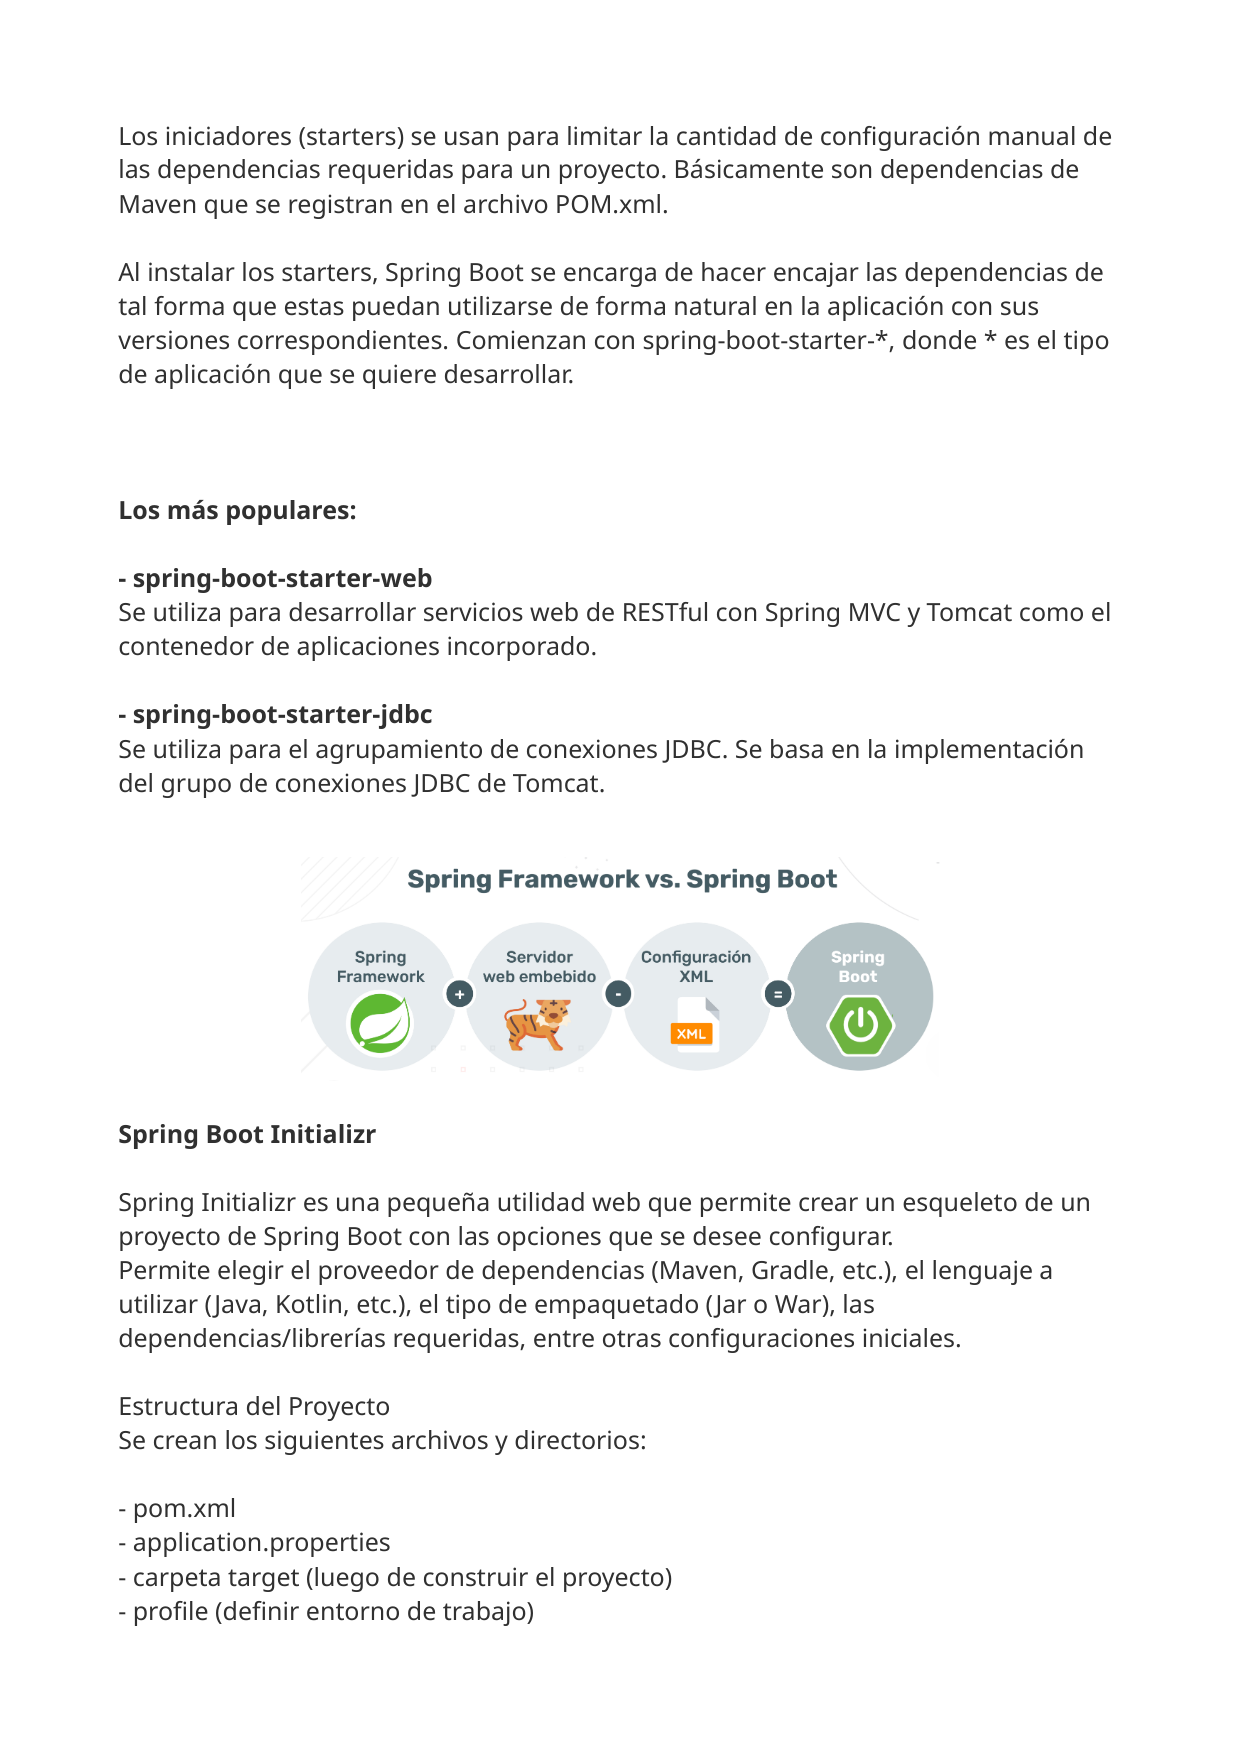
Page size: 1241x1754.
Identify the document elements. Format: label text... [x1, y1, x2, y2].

text Se crean los siguientes archivos y directorios: [118, 1423, 1122, 1457]
picture [301, 857, 940, 1081]
text - profile (definir entorno de trabajo) [118, 1593, 1122, 1627]
text Al instalar los starters, Spring Boot se encarga de hacer encajar las dependencias de tal forma que estas puedan utilizarse de forma natural en la aplicación con sus versiones correspondientes. Comienzan con spring-boot-starter-*, donde * es el tipo de aplicación que se quiere desarrollar. [118, 254, 1122, 391]
text Se utiliza para desarrollar servicios web de RESTful con Spring MVC y Tomcat como el contenedor de aplicaciones incorporado. [118, 595, 1122, 663]
text - pom.xml [118, 1491, 1122, 1525]
text Spring Boot Initializr [118, 833, 1122, 1150]
text Los iniciadores (starters) se usan para limitar la cantidad de configuración manual de las dependencias requeridas para un proyecto. Básicamente son dependencias de Maven que se registran en el archivo POM.xml. [118, 118, 1122, 220]
text - spring-boot-starter-jdbc [118, 697, 1122, 731]
text Spring Initializr es una pequeña utilidad web que permite crear un esqueleto de un proyecto de Spring Boot con las opciones que se desee configurar. [118, 1184, 1122, 1253]
text Se utiliza para el agrupamiento de conexiones JDBC. Se basa en la implementación del grupo de conexiones JDBC de Tomcat. [118, 731, 1122, 799]
text Estructura del Proyecto [118, 1389, 1122, 1423]
text dependencias/librerías requeridas, entre otras configuraciones iniciales. [118, 1321, 1122, 1355]
text - application.properties [118, 1525, 1122, 1559]
text - carpeta target (luego de construir el proyecto) [118, 1559, 1122, 1593]
text Los más populares: [118, 493, 1122, 527]
text - spring-boot-starter-web [118, 561, 1122, 595]
text Permite elegir el proveedor de dependencias (Maven, Gradle, etc.), el lenguaje a utilizar (Java, Kotlin, etc.), el tipo de empaquetado (Jar o War), las [118, 1253, 1122, 1321]
